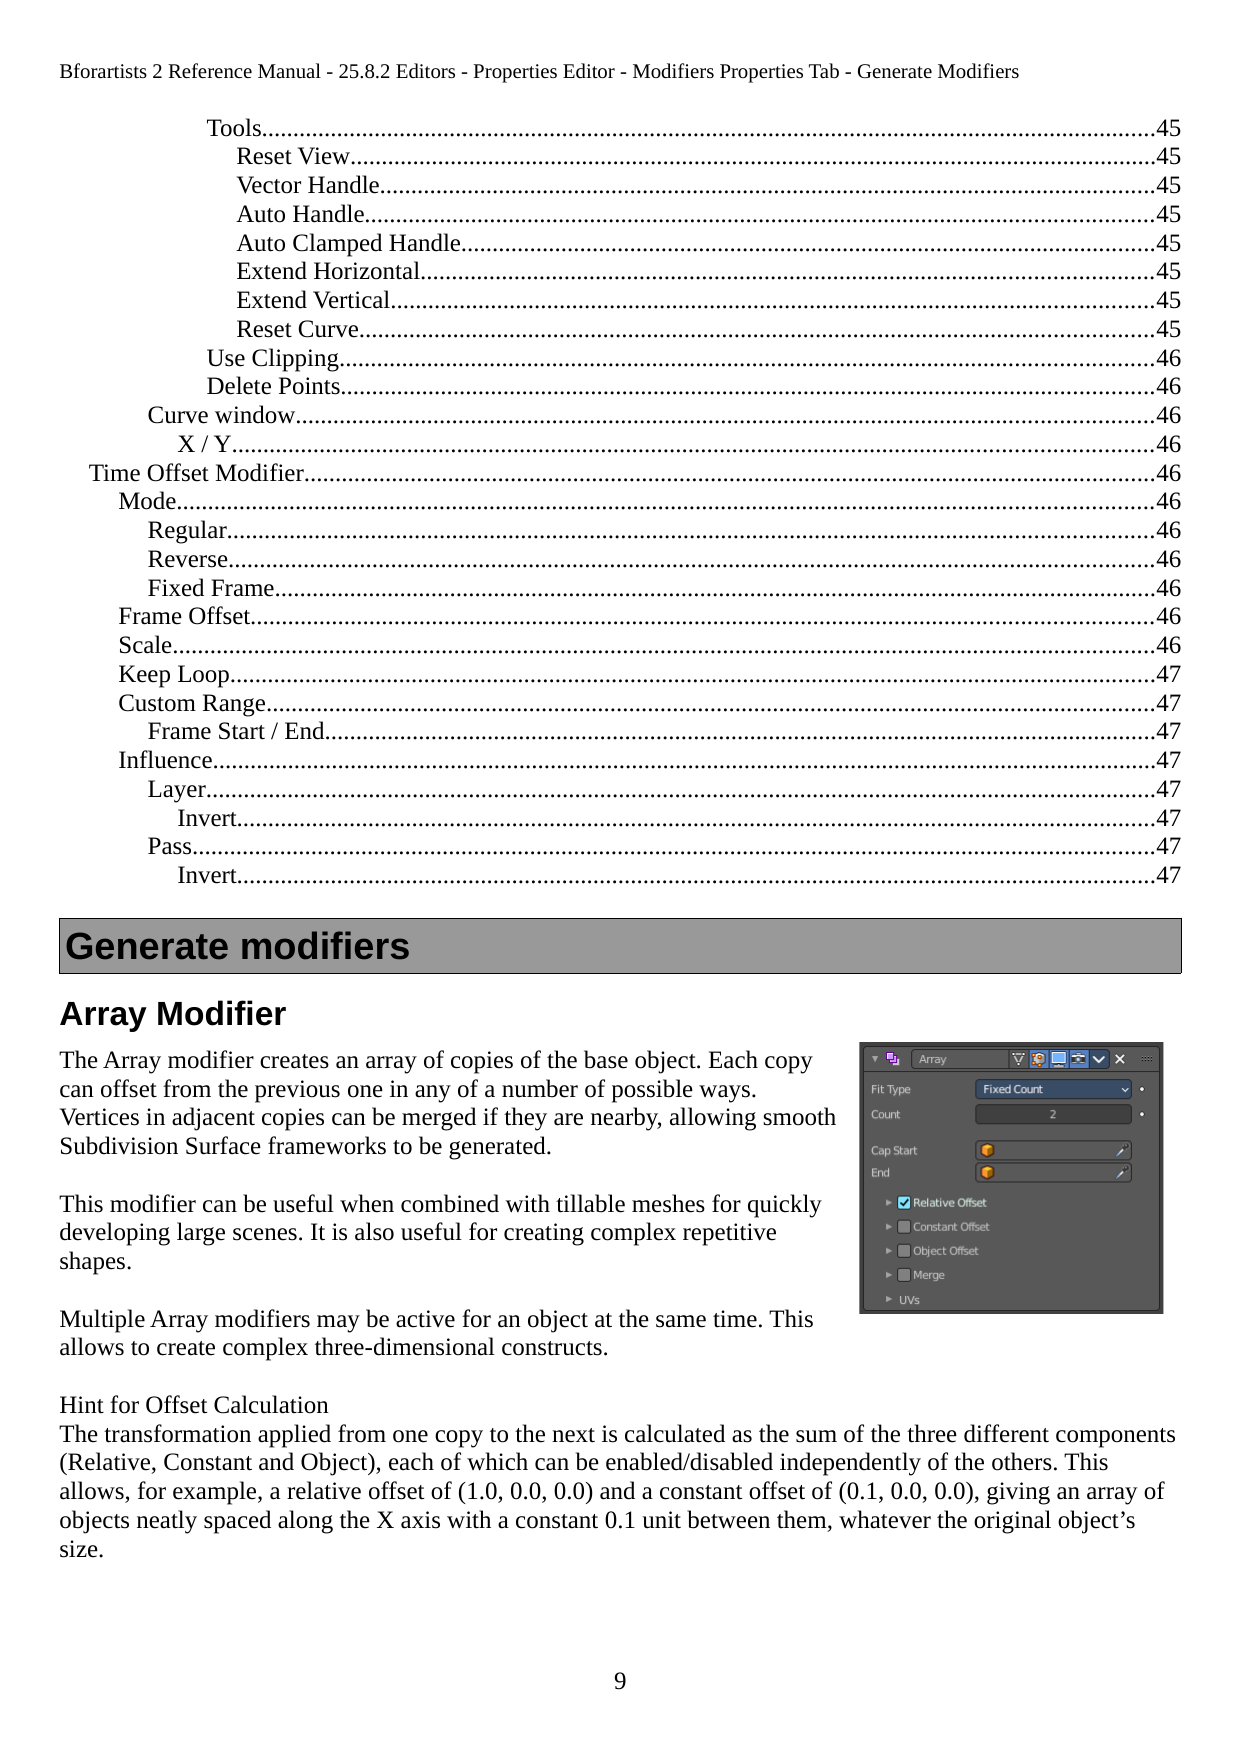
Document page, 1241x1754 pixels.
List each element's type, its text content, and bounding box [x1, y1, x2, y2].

text The Array modifier creates an array of copies of the base object. Each copy can offset from the previous one in any of a number of possible ways. Vertices in adjacent copies can be merged if they are nearby, allowing smooth Subdivision Surface frameworks to be generated. [59, 1045, 859, 1160]
text Time Offset Modifier 46 [88, 458, 1181, 486]
picture [859, 1042, 1164, 1314]
text Layer 47 [147, 774, 1181, 803]
text Tools 45 [206, 113, 1181, 141]
text Mode 46 [118, 486, 1181, 515]
text Keep Loop 47 [118, 659, 1181, 688]
text Regular 46 [147, 515, 1181, 544]
text Invert 47 [177, 803, 1181, 831]
table_header Generate modifiers [60, 919, 1181, 973]
text Reset Curve 45 [236, 314, 1181, 343]
text Multiple Array modifiers may be active for an object at the same time. This allows to create complex three-dimensional constructs. [59, 1304, 1181, 1361]
text Use Clipping 46 [206, 343, 1181, 371]
text Extend Horizontal 45 [236, 256, 1181, 285]
text Hint for Offset Calculation [59, 1390, 1181, 1419]
text Auto Handle 45 [236, 199, 1181, 228]
text Vector Handle 45 [236, 170, 1181, 199]
text Delete Points 46 [206, 371, 1181, 400]
text Reverse 46 [147, 544, 1181, 573]
text Extend Vertical 45 [236, 285, 1181, 314]
text Curve window 46 [147, 400, 1181, 429]
text Frame Offset 46 [118, 601, 1181, 630]
text Scale 46 [118, 630, 1181, 659]
text This modifier can be useful when combined with tillable meshes for quickly developing large scenes. It is also useful for creating complex repetitive shapes. [59, 1189, 859, 1275]
text Frame Start / End 47 [147, 716, 1181, 745]
text X / Y 46 [177, 429, 1181, 458]
text Custom Range 47 [118, 688, 1181, 716]
text The transformation applied from one copy to the next is calculated as the sum of the three different components (Relative, Constant and Object), each of which can be enabled/disabled independently of the others. This allows, for example, a relative offset of (1.0, 0.0, 0.0) and a constant offset of (0.1, 0.0, 0.0), giving an array of objects neatly spaced along the X axis with a constant 0.1 unit between them, whatever the original object’s size. [59, 1419, 1181, 1562]
text Auto Clamped Handle 45 [236, 228, 1181, 256]
subtitle Array Modifier [59, 994, 1181, 1032]
text Fixed Frame 46 [147, 573, 1181, 601]
text Reset View 45 [236, 141, 1181, 170]
text Invert 47 [177, 860, 1181, 889]
text Influence 47 [118, 745, 1181, 774]
text Pass 47 [147, 831, 1181, 860]
